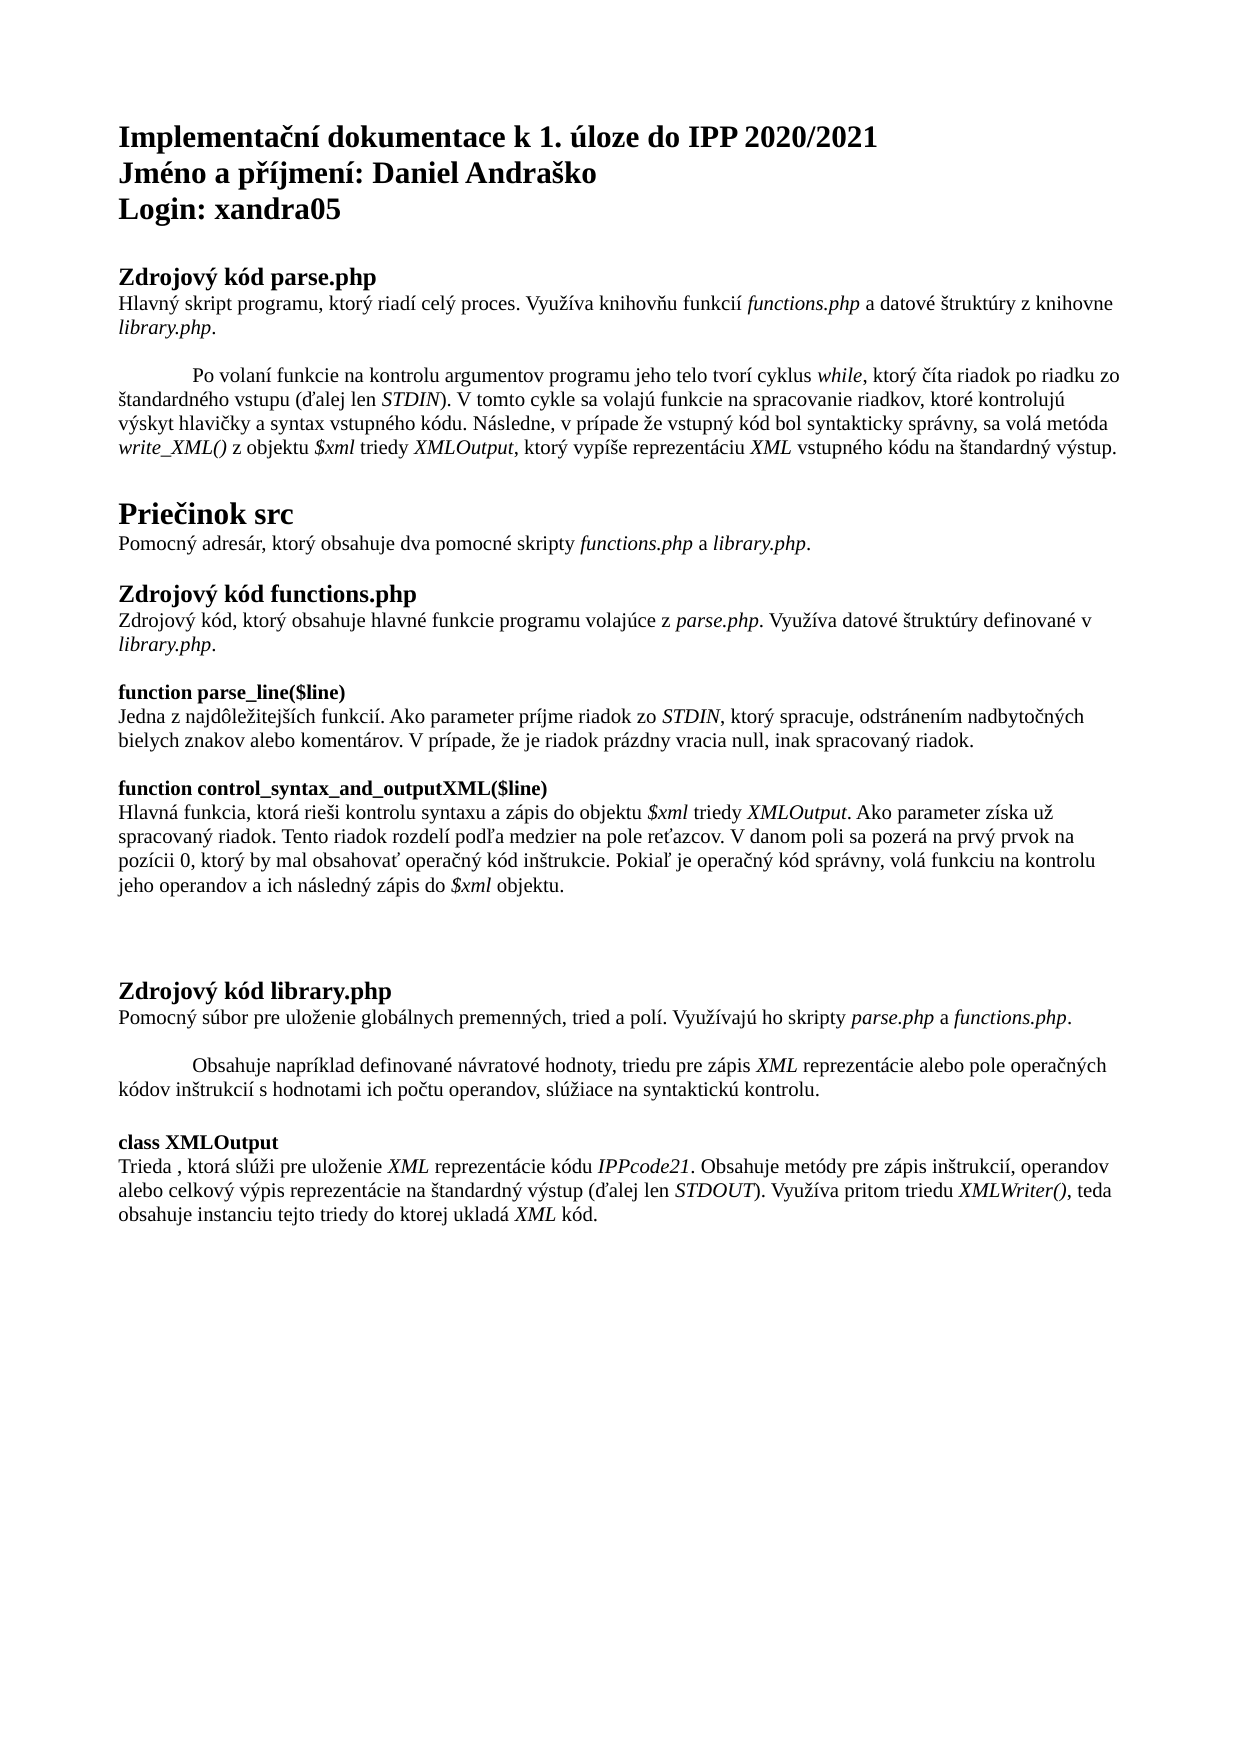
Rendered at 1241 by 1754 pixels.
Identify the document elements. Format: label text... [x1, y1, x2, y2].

text Trieda , ktorá slúži pre uloženie XML reprezentácie kódu IPPcode21. Obsahuje metódy pre zápis inštrukcií, operandov alebo celkový výpis reprezentácie na štandardný výstup (ďalej len STDOUT). Využíva pritom triedu XMLWriter(), teda obsahuje instanciu tejto triedy do ktorej ukladá XML kód. [118, 1154, 1122, 1226]
text Jedna z najdôležitejších funkcií. Ako parameter príjme riadok zo STDIN, ktorý spracuje, odstránením nadbytočných bielych znakov alebo komentárov. V prípade, že je riadok prázdny vracia null, inak spracovaný riadok. [118, 704, 1122, 752]
text function control_syntax_and_outputXML($line) [118, 776, 1122, 800]
text class XMLOutput [118, 1129, 1122, 1154]
text Hlavná funkcia, ktorá rieši kontrolu syntaxu a zápis do objektu $xml triedy XMLOutput. Ako parameter získa už spracovaný riadok. Tento riadok rozdelí podľa medzier na pole reťazcov. V danom poli sa pozerá na prvý prvok na pozícii 0, ktorý by mal obsahovať operačný kód inštrukcie. Pokiaľ je operačný kód správny, volá funkciu na kontrolu jeho operandov a ich následný zápis do $xml objektu. [118, 800, 1122, 897]
text Obsahuje napríklad definované návratové hodnoty, triedu pre zápis XML reprezentácie alebo pole operačných kódov inštrukcií s hodnotami ich počtu operandov, slúžiace na syntaktickú kontrolu. [118, 1053, 1122, 1101]
text Zdrojový kód library.php [118, 976, 1122, 1004]
text Zdrojový kód, ktorý obsahuje hlavné funkcie programu volajúce z parse.php. Využíva datové štruktúry definované v library.php. [118, 608, 1122, 656]
text Pomocný adresár, ktorý obsahuje dva pomocné skripty functions.php a library.php. [118, 531, 1122, 555]
text Implementační dokumentace k 1. úloze do IPP 2020/2021 [118, 118, 1122, 154]
text Priečinok src [118, 495, 1122, 531]
text Hlavný skript programu, ktorý riadí celý proces. Využíva knihovňu funkcií functions.php a datové štruktúry z knihovne library.php. [118, 291, 1122, 339]
text Pomocný súbor pre uloženie globálnych premenných, tried a polí. Využívajú ho skripty parse.php a functions.php. [118, 1004, 1122, 1029]
text Zdrojový kód functions.php [118, 579, 1122, 608]
text Po volaní funkcie na kontrolu argumentov programu jeho telo tvorí cyklus while, ktorý číta riadok po riadku zo štandardného vstupu (ďalej len STDIN). V tomto cykle sa volajú funkcie na spracovanie riadkov, ktoré kontrolujú výskyt hlavičky a syntax vstupného kódu. Následne, v prípade že vstupný kód bol syntakticky správny, sa volá metóda write_XML() z objektu $xml triedy XMLOutput, ktorý vypíše reprezentáciu XML vstupného kódu na štandardný výstup. [118, 363, 1122, 459]
text Login: xandra05 [118, 190, 1122, 226]
text Zdrojový kód parse.php [118, 262, 1122, 291]
text function parse_line($line) [118, 680, 1122, 704]
text Jméno a příjmení: Daniel Andraško [118, 154, 1122, 190]
